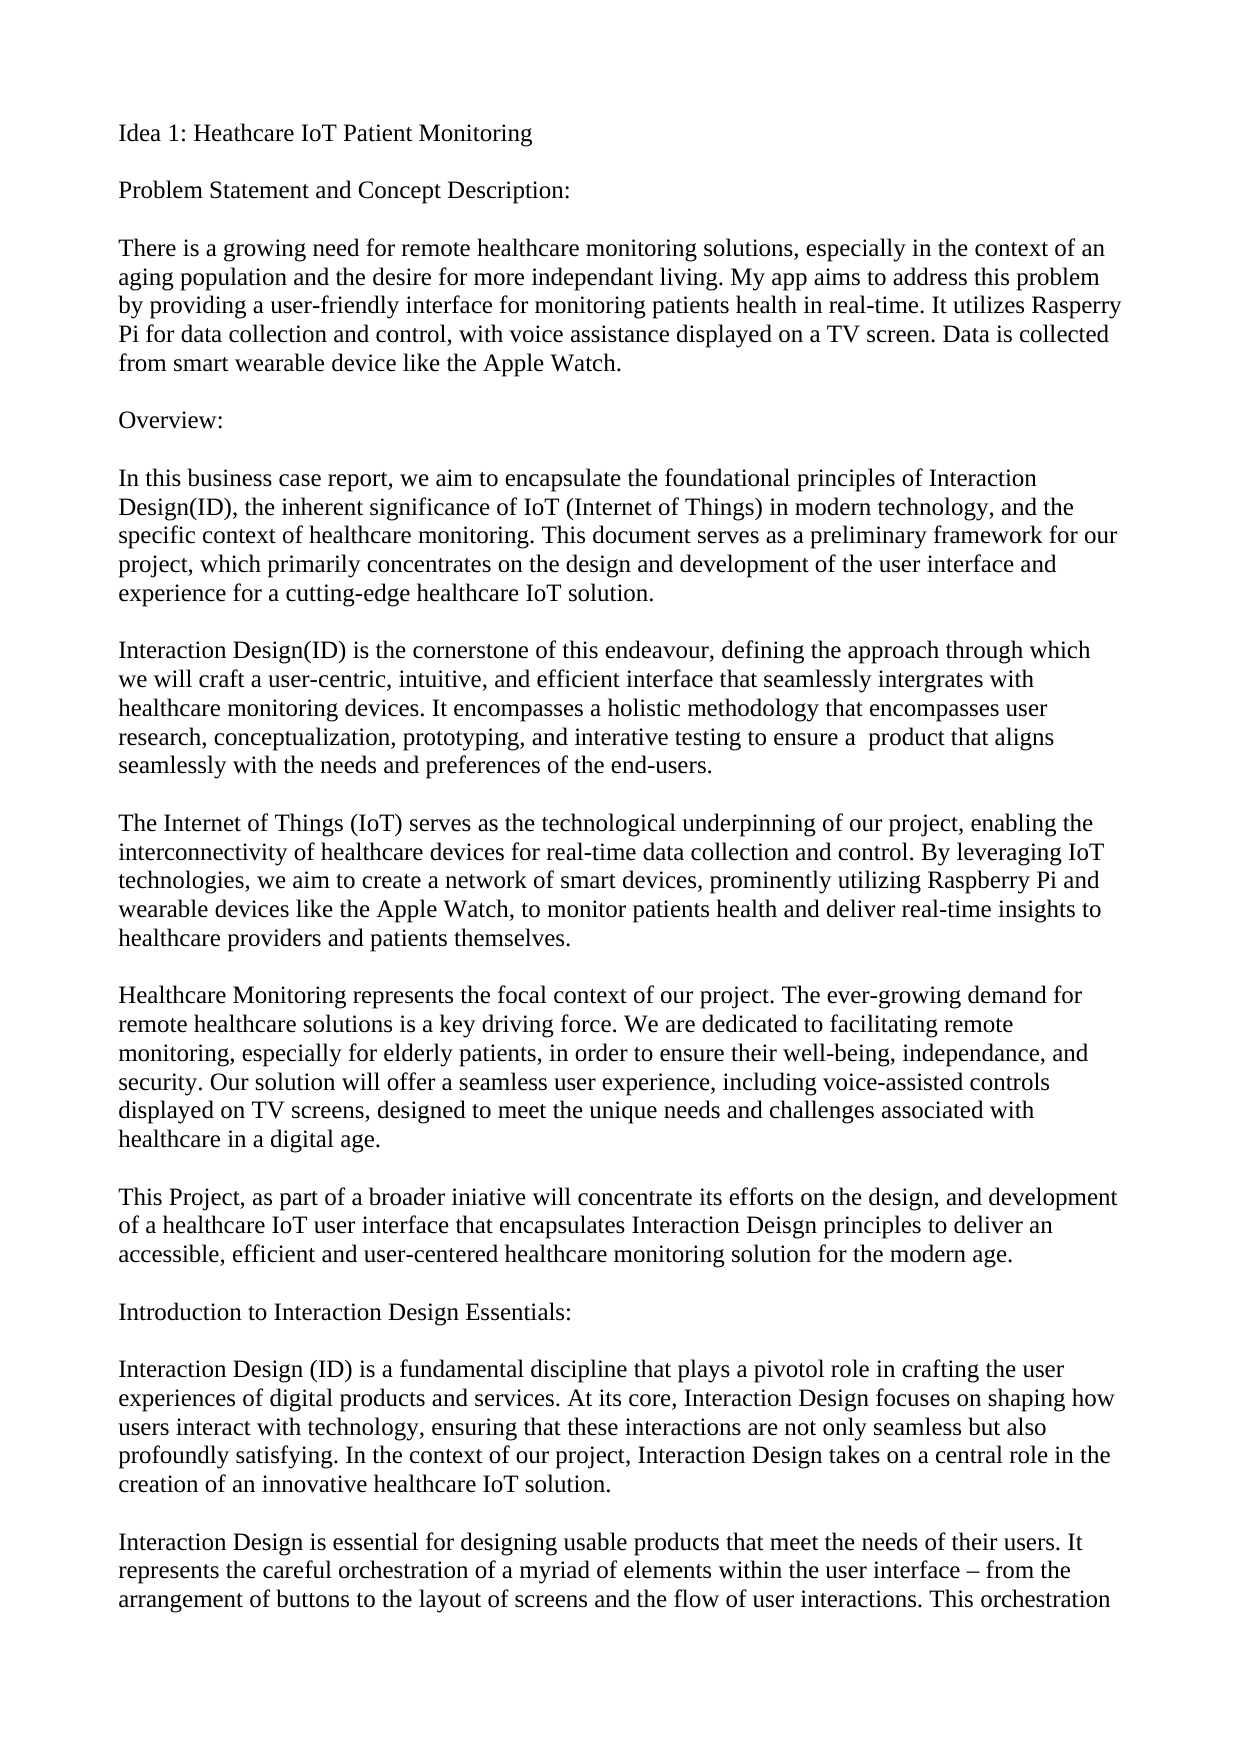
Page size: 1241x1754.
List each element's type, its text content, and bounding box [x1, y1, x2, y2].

text Idea 1: Heathcare IoT Patient Monitoring [118, 118, 1122, 147]
text Introduction to Interaction Design Essentials: [118, 1297, 1122, 1326]
text Overview: [118, 406, 1122, 434]
text Interaction Design(ID) is the cornerstone of this endeavour, defining the approach through which we will craft a user-centric, intuitive, and efficient interface that seamlessly intergrates with healthcare monitoring devices. It encompasses a holistic methodology that encompasses user research, conceptualization, prototyping, and interative testing to ensure a product that aligns seamlessly with the needs and preferences of the end-users. [118, 636, 1122, 779]
text Healthcare Monitoring represents the focal context of our project. The ever-growing demand for remote healthcare solutions is a key driving force. We are dedicated to facilitating remote monitoring, especially for elderly patients, in order to ensure their well-being, independance, and security. Our solution will offer a seamless user experience, including voice-assisted controls displayed on TV screens, designed to meet the unique needs and challenges associated with healthcare in a digital age. [118, 981, 1122, 1153]
text The Internet of Things (IoT) serves as the technological underpinning of our project, enabling the interconnectivity of healthcare devices for real-time data collection and control. By leveraging IoT technologies, we aim to create a network of smart devices, prominently utilizing Raspberry Pi and wearable devices like the Apple Watch, to monitor patients health and deliver real-time insights to healthcare providers and patients themselves. [118, 808, 1122, 952]
text Problem Statement and Concept Description: [118, 176, 1122, 233]
text In this business case report, we aim to encapsulate the foundational principles of Interaction Design(ID), the inherent significance of IoT (Internet of Things) in modern technology, and the specific context of healthcare monitoring. This document serves as a preliminary framework for our project, which primarily concentrates on the design and development of the user interface and experience for a cutting-edge healthcare IoT solution. [118, 463, 1122, 607]
text There is a growing need for remote healthcare monitoring solutions, especially in the context of an aging population and the desire for more independant living. My app aims to address this problem by providing a user-friendly interface for monitoring patients health in real-time. It utilizes Rasperry Pi for data collection and control, with voice assistance displayed on a TV screen. Data is collected from smart wearable device like the Apple Watch. [118, 233, 1122, 377]
text Interaction Design (ID) is a fundamental discipline that plays a pivotol role in crafting the user experiences of digital products and services. At its core, Interaction Design focuses on shaping how users interact with technology, ensuring that these interactions are not only seamless but also profoundly satisfying. In the context of our project, Interaction Design takes on a central role in the creation of an innovative healthcare IoT solution. [118, 1354, 1122, 1498]
text This Project, as part of a broader iniative will concentrate its efforts on the design, and development of a healthcare IoT user interface that encapsulates Interaction Deisgn principles to deliver an accessible, efficient and user-centered healthcare monitoring solution for the modern age. [118, 1182, 1122, 1268]
text Interaction Design is essential for designing usable products that meet the needs of their users. It represents the careful orchestration of a myriad of elements within the user interface – from the arrangement of buttons to the layout of screens and the flow of user interactions. This orchestration [118, 1527, 1122, 1613]
